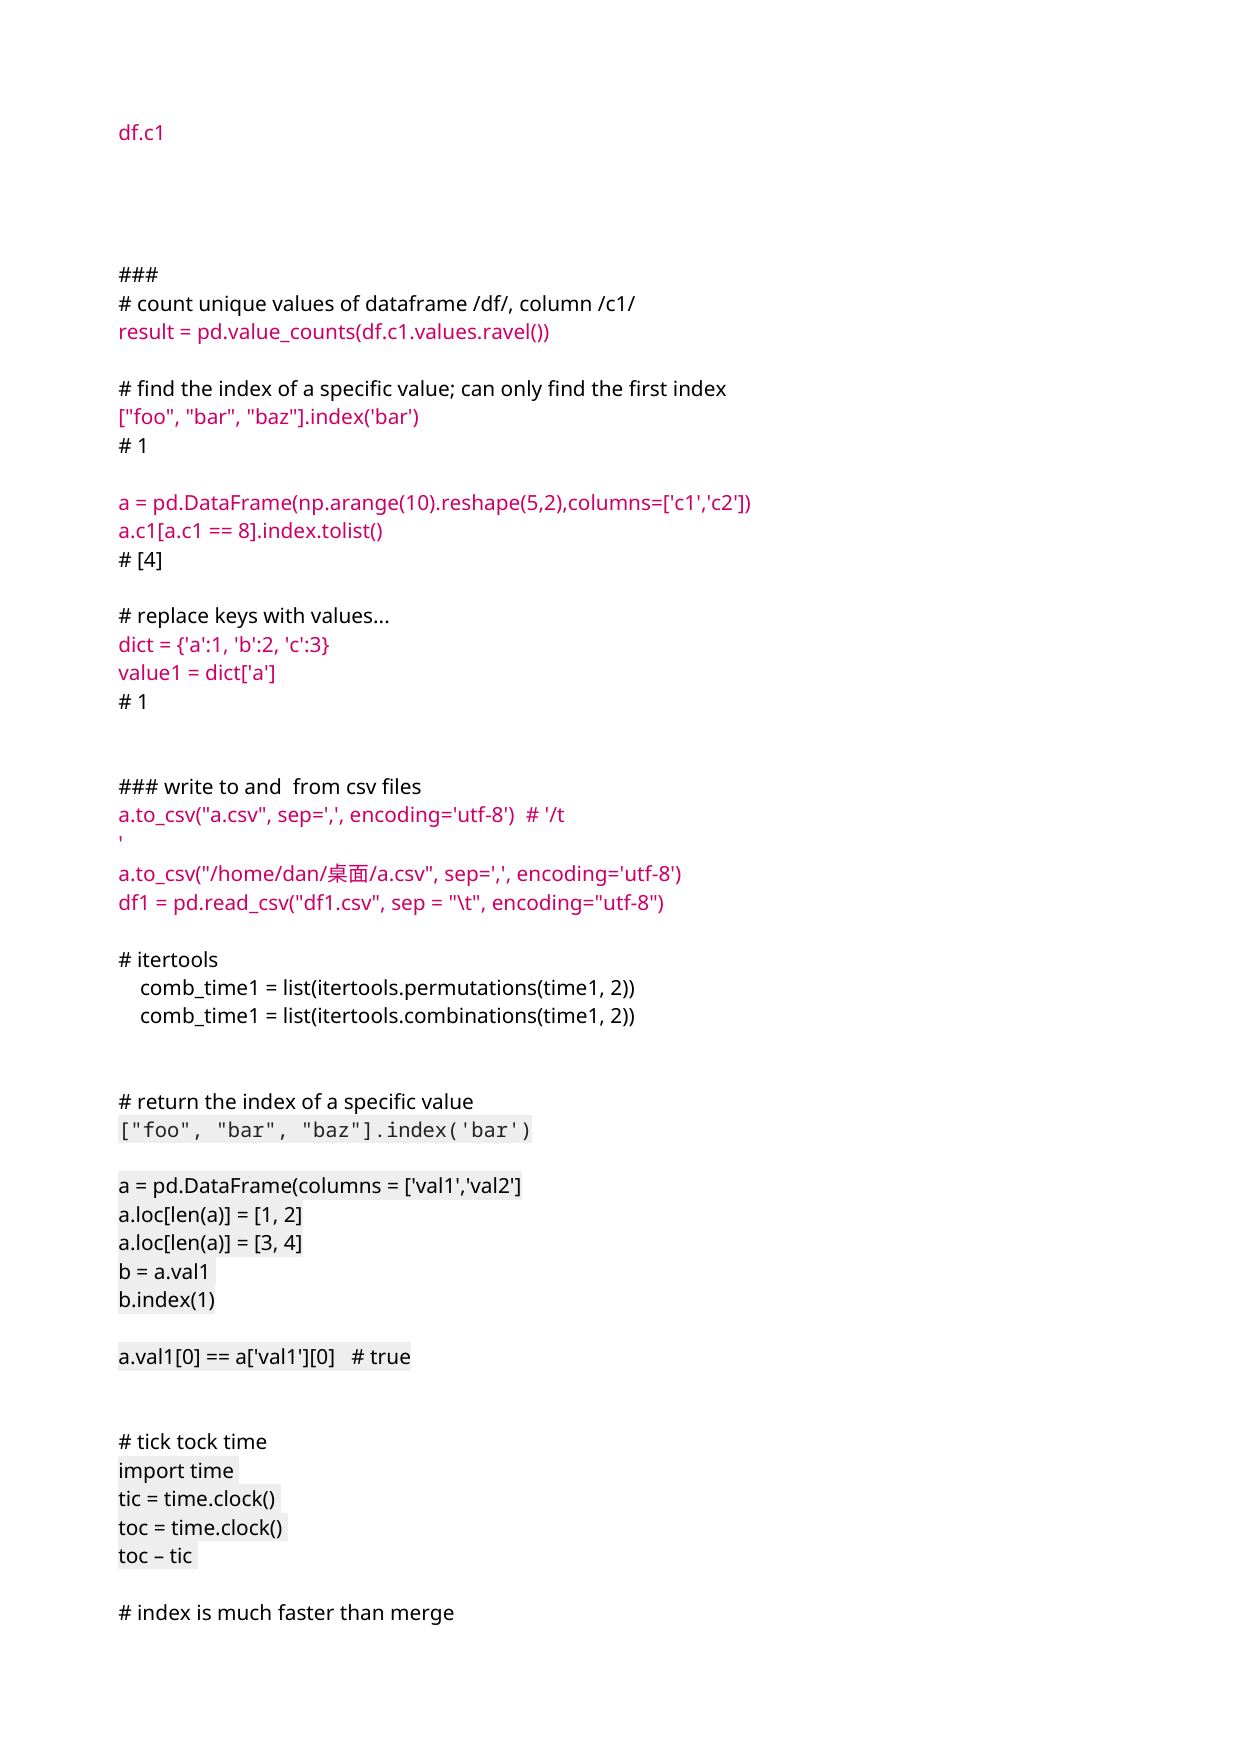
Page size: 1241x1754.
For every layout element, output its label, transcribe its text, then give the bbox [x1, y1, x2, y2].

text tic = time.clock() [118, 1484, 1122, 1513]
text # find the index of a specific value; can only find the first index [118, 374, 1122, 402]
text # return the index of a specific value [118, 1087, 1122, 1115]
text a.loc[len(a)] = [1, 2] [118, 1200, 1122, 1228]
text a.val1[0] == a['val1'][0] # true [118, 1342, 1122, 1371]
text dict = {'a':1, 'b':2, 'c':3} [118, 630, 1122, 658]
text # 1 [118, 687, 1122, 715]
text comb_time1 = list(itertools.combinations(time1, 2)) [118, 1002, 1122, 1030]
text # index is much faster than merge [118, 1598, 1122, 1626]
text ' [118, 829, 1122, 857]
text # tick tock time [118, 1427, 1122, 1456]
text a = pd.DataFrame(columns = ['val1','val2'] [118, 1171, 1122, 1200]
text a = pd.DataFrame(np.arange(10).reshape(5,2),columns=['c1','c2']) [118, 488, 1122, 516]
text df1 = pd.read_csv("df1.csv", sep = "\t", encoding="utf-8") [118, 888, 1122, 916]
text # itertools [118, 945, 1122, 973]
text import time [118, 1456, 1122, 1484]
text ### [118, 260, 1122, 289]
text result = pd.value_counts(df.c1.values.ravel()) [118, 317, 1122, 346]
text toc = time.clock() [118, 1513, 1122, 1541]
text toc – tic [118, 1541, 1122, 1569]
text # count unique values of dataframe /df/, column /c1/ [118, 289, 1122, 317]
text ["foo", "bar", "baz"].index('bar') [118, 402, 1122, 431]
text # [4] [118, 545, 1122, 573]
text # replace keys with values... [118, 602, 1122, 630]
text a.to_csv("/home/dan/桌面/a.csv", sep=',', encoding='utf-8') [118, 857, 1122, 888]
text df.c1 [118, 118, 1122, 147]
text # 1 [118, 431, 1122, 459]
text a.c1[a.c1 == 8].index.tolist() [118, 516, 1122, 545]
text comb_time1 = list(itertools.permutations(time1, 2)) [118, 973, 1122, 1002]
text a.to_csv("a.csv", sep=',', encoding='utf-8') # '/t [118, 801, 1122, 829]
text ### write to and from csv files [118, 772, 1122, 801]
text value1 = dict['a'] [118, 658, 1122, 687]
text ["foo", "bar", "baz"].index('bar') [118, 1115, 1122, 1143]
text b = a.val1 [118, 1257, 1122, 1285]
text b.index(1) [118, 1285, 1122, 1314]
text a.loc[len(a)] = [3, 4] [118, 1228, 1122, 1257]
